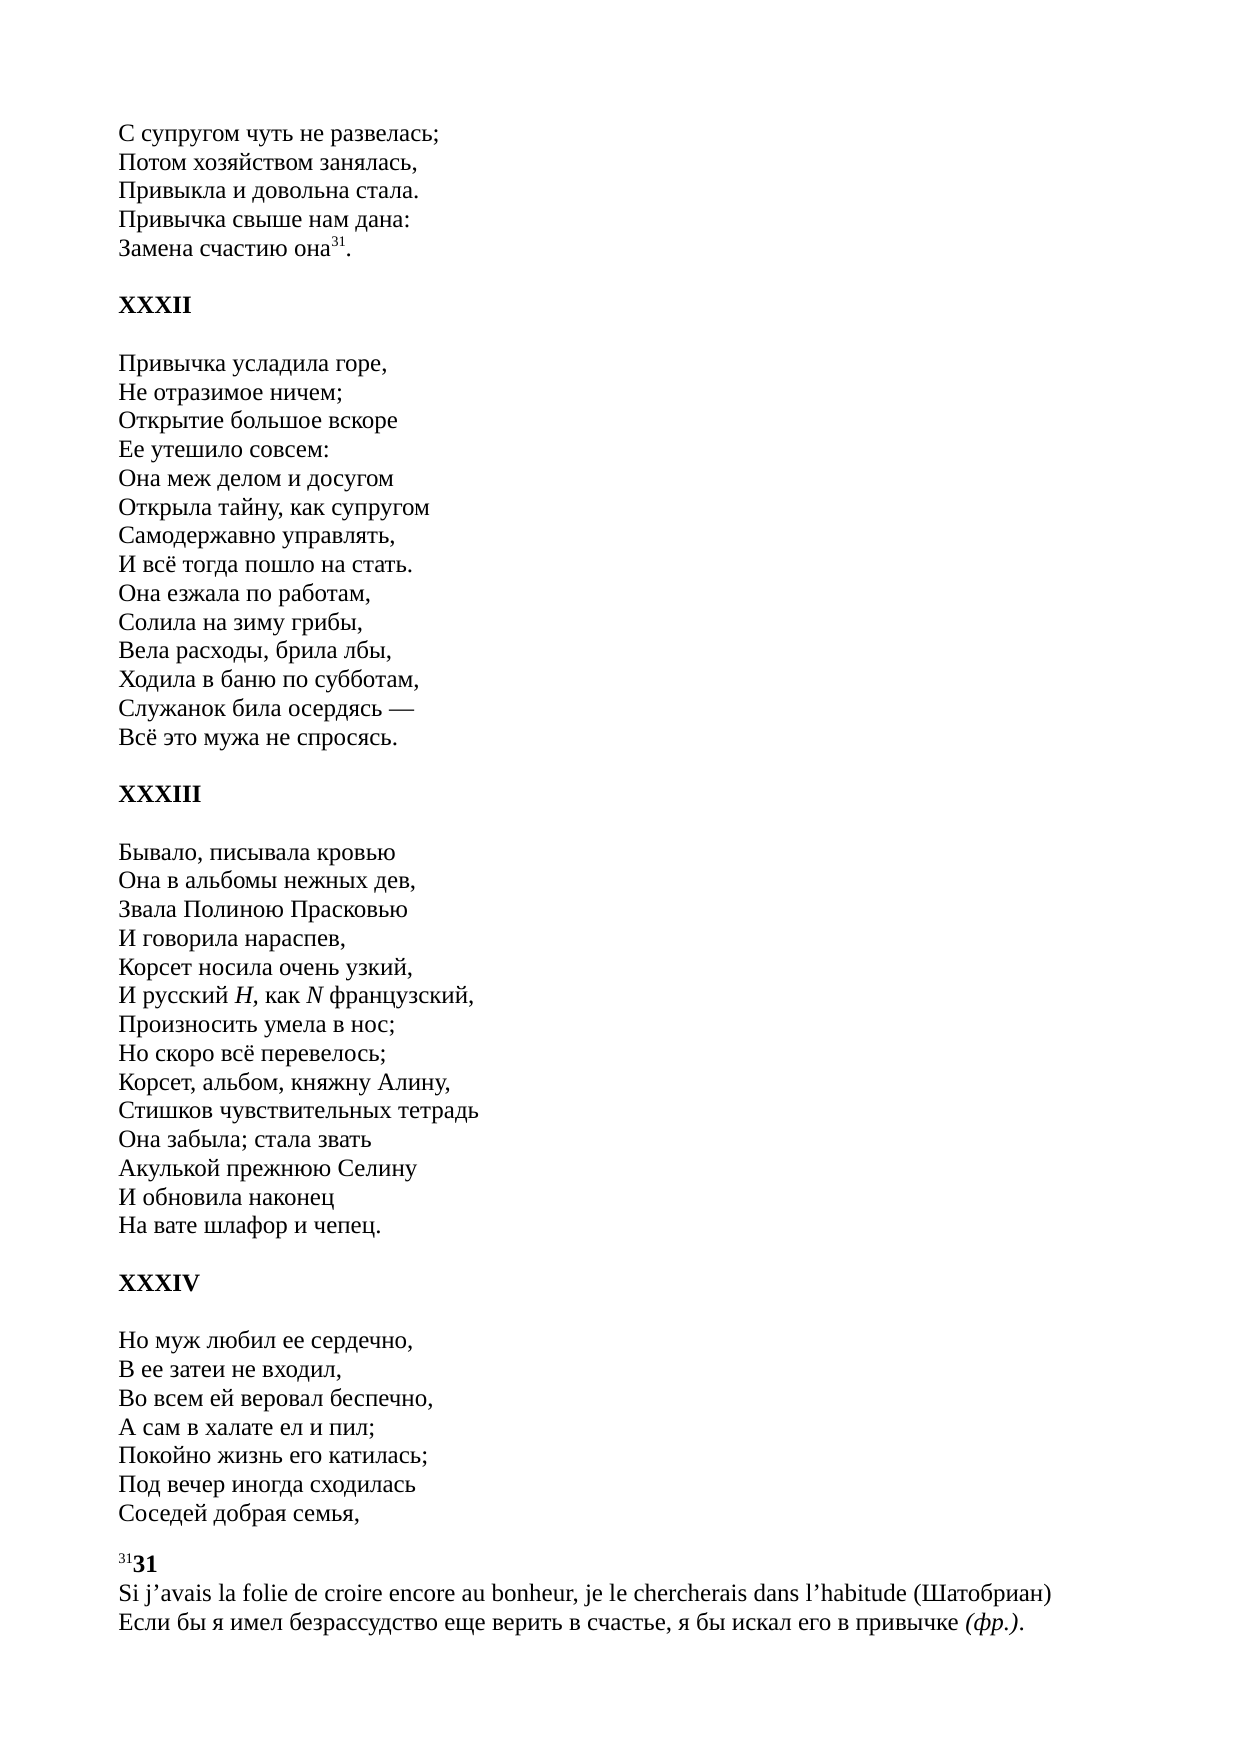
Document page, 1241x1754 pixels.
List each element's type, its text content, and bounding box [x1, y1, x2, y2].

text Если бы я имел безрассудство еще верить в счастье, я бы искал его в привычке (фр.). [118, 1607, 1240, 1636]
text Звала Полиною Прасковью [118, 894, 1240, 923]
text Потом хозяйством занялась, [118, 147, 1240, 176]
text Привычка свыше нам дана: [118, 204, 1240, 233]
text В ее затеи не входил, [118, 1354, 1240, 1383]
subtitle XXXIV [118, 1268, 1240, 1297]
text Но скоро всё перевелось; [118, 1038, 1240, 1067]
text Но муж любил ее сердечно, [118, 1326, 1240, 1354]
text Служанок била осердясь — [118, 693, 1240, 722]
text Она меж делом и досугом [118, 463, 1240, 492]
text Корсет, альбом, княжну Алину, [118, 1067, 1240, 1096]
text Она в альбомы нежных дев, [118, 866, 1240, 894]
text Произносить умела в нос; [118, 1009, 1240, 1038]
text С супругом чуть не развелась; [118, 118, 1240, 147]
text Бывало, писывала кровью [118, 837, 1240, 866]
subtitle XXXII [118, 291, 1240, 319]
text Не отразимое ничем; [118, 377, 1240, 406]
text Ее утешило совсем: [118, 434, 1240, 463]
text Солила на зиму грибы, [118, 607, 1240, 636]
text И говорила нараспев, [118, 923, 1240, 952]
text Под вечер иногда сходилась [118, 1469, 1240, 1498]
text Привыкла и довольна стала. [118, 176, 1240, 204]
text 31 [118, 1549, 1240, 1578]
text Привычка усладила горе, [118, 348, 1240, 377]
text Всё это мужа не спросясь. [118, 722, 1240, 751]
text Стишков чувствительных тетрадь [118, 1096, 1240, 1124]
text Открыла тайну, как супругом [118, 492, 1240, 521]
text Корсет носила очень узкий, [118, 952, 1240, 981]
text Во всем ей веровал беспечно, [118, 1383, 1240, 1412]
text Открытие большое вскоре [118, 406, 1240, 434]
text Вела расходы, брила лбы, [118, 636, 1240, 664]
text Самодержавно управлять, [118, 521, 1240, 549]
text Она забыла; стала звать [118, 1124, 1240, 1153]
subtitle XXXIII [118, 779, 1240, 808]
text И обновила наконец [118, 1182, 1240, 1211]
text И всё тогда пошло на стать. [118, 549, 1240, 578]
text А сам в халате ел и пил; [118, 1412, 1240, 1441]
text Замена счастию она. [118, 233, 1240, 262]
text На вате шлафор и чепец. [118, 1211, 1240, 1239]
text Акулькой прежнюю Селину [118, 1153, 1240, 1182]
text Si j’avais la folie de croire encore au bonheur, je le chercherais dans l’habitude (Шатобриан) [118, 1578, 1240, 1607]
text Покойно жизнь его катилась; [118, 1441, 1240, 1469]
text Она езжала по работам, [118, 578, 1240, 607]
text И русский Н, как N французский, [118, 981, 1240, 1009]
text Соседей добрая семья, [118, 1498, 1240, 1527]
text Ходила в баню по субботам, [118, 664, 1240, 693]
